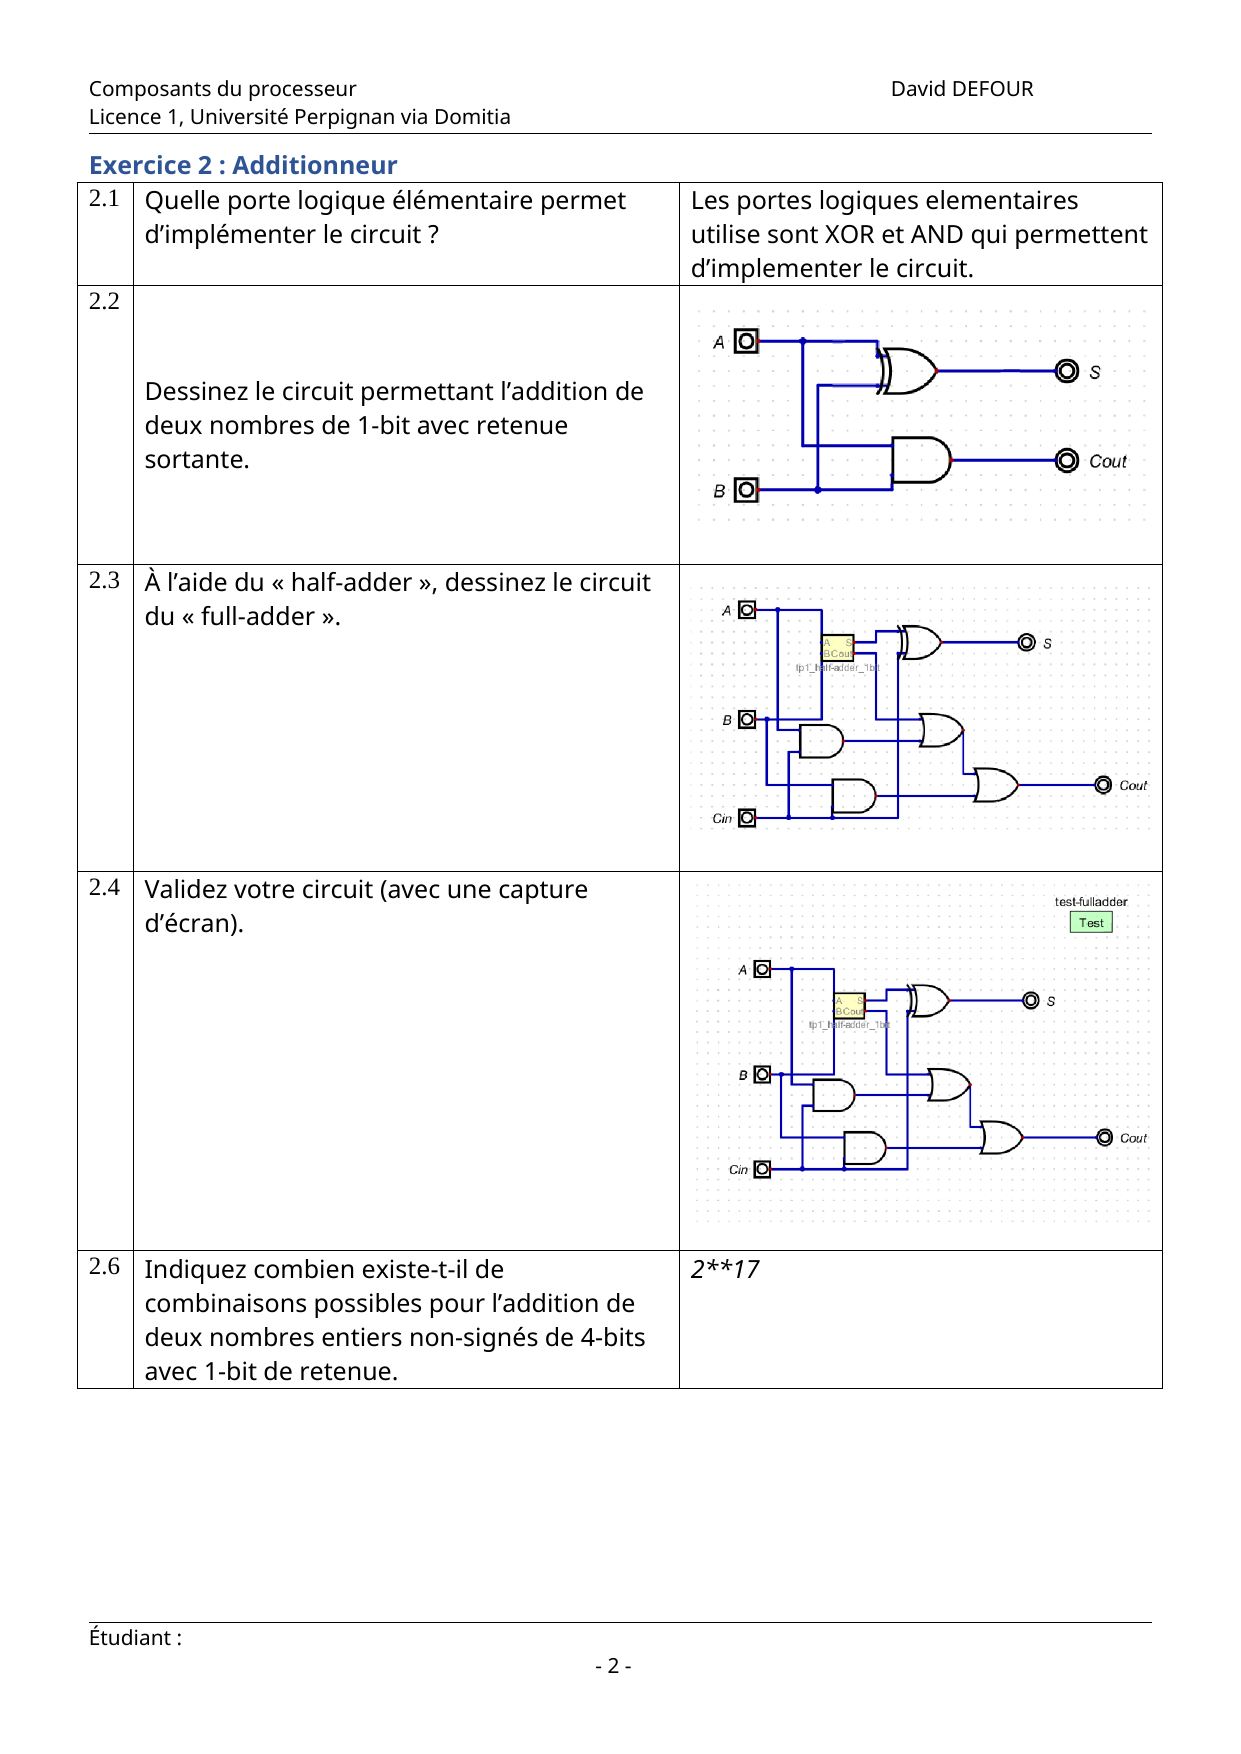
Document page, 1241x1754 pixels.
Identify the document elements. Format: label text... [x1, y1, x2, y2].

table_cell Validez votre circuit (avec une capture d’écran). [134, 872, 679, 1250]
table_cell [680, 286, 1162, 564]
table_cell 2.4 [78, 872, 133, 1250]
picture [690, 304, 1152, 530]
table_cell 2**17 [680, 1251, 1162, 1388]
subtitle Exercice 2 : Additionneur [89, 148, 1152, 182]
table_cell À l’aide du « half-adder », dessinez le circuit du « full-adder ». [134, 565, 679, 871]
table_cell Dessinez le circuit permettant l’addition de deux nombres de 1-bit avec retenue sortante. [134, 286, 679, 564]
table_cell Indiquez combien existe-t-il de combinaisons possibles pour l’addition de deux nombres entiers non-signés de 4-bits avec 1-bit de retenue. [134, 1251, 679, 1388]
table_cell 2.2 [78, 286, 133, 564]
table_cell [680, 872, 1162, 1250]
table_cell 2.6 [78, 1251, 133, 1388]
picture [690, 884, 1152, 1222]
table_cell 2.3 [78, 565, 133, 871]
picture [690, 587, 1152, 837]
table_header Quelle porte logique élémentaire permet d’implémenter le circuit ? [134, 183, 679, 285]
table_header 2.1 [78, 183, 133, 285]
table_cell [680, 565, 1162, 871]
table_header Les portes logiques elementaires utilise sont XOR et AND qui permettent d’implementer le circuit. [680, 183, 1162, 285]
